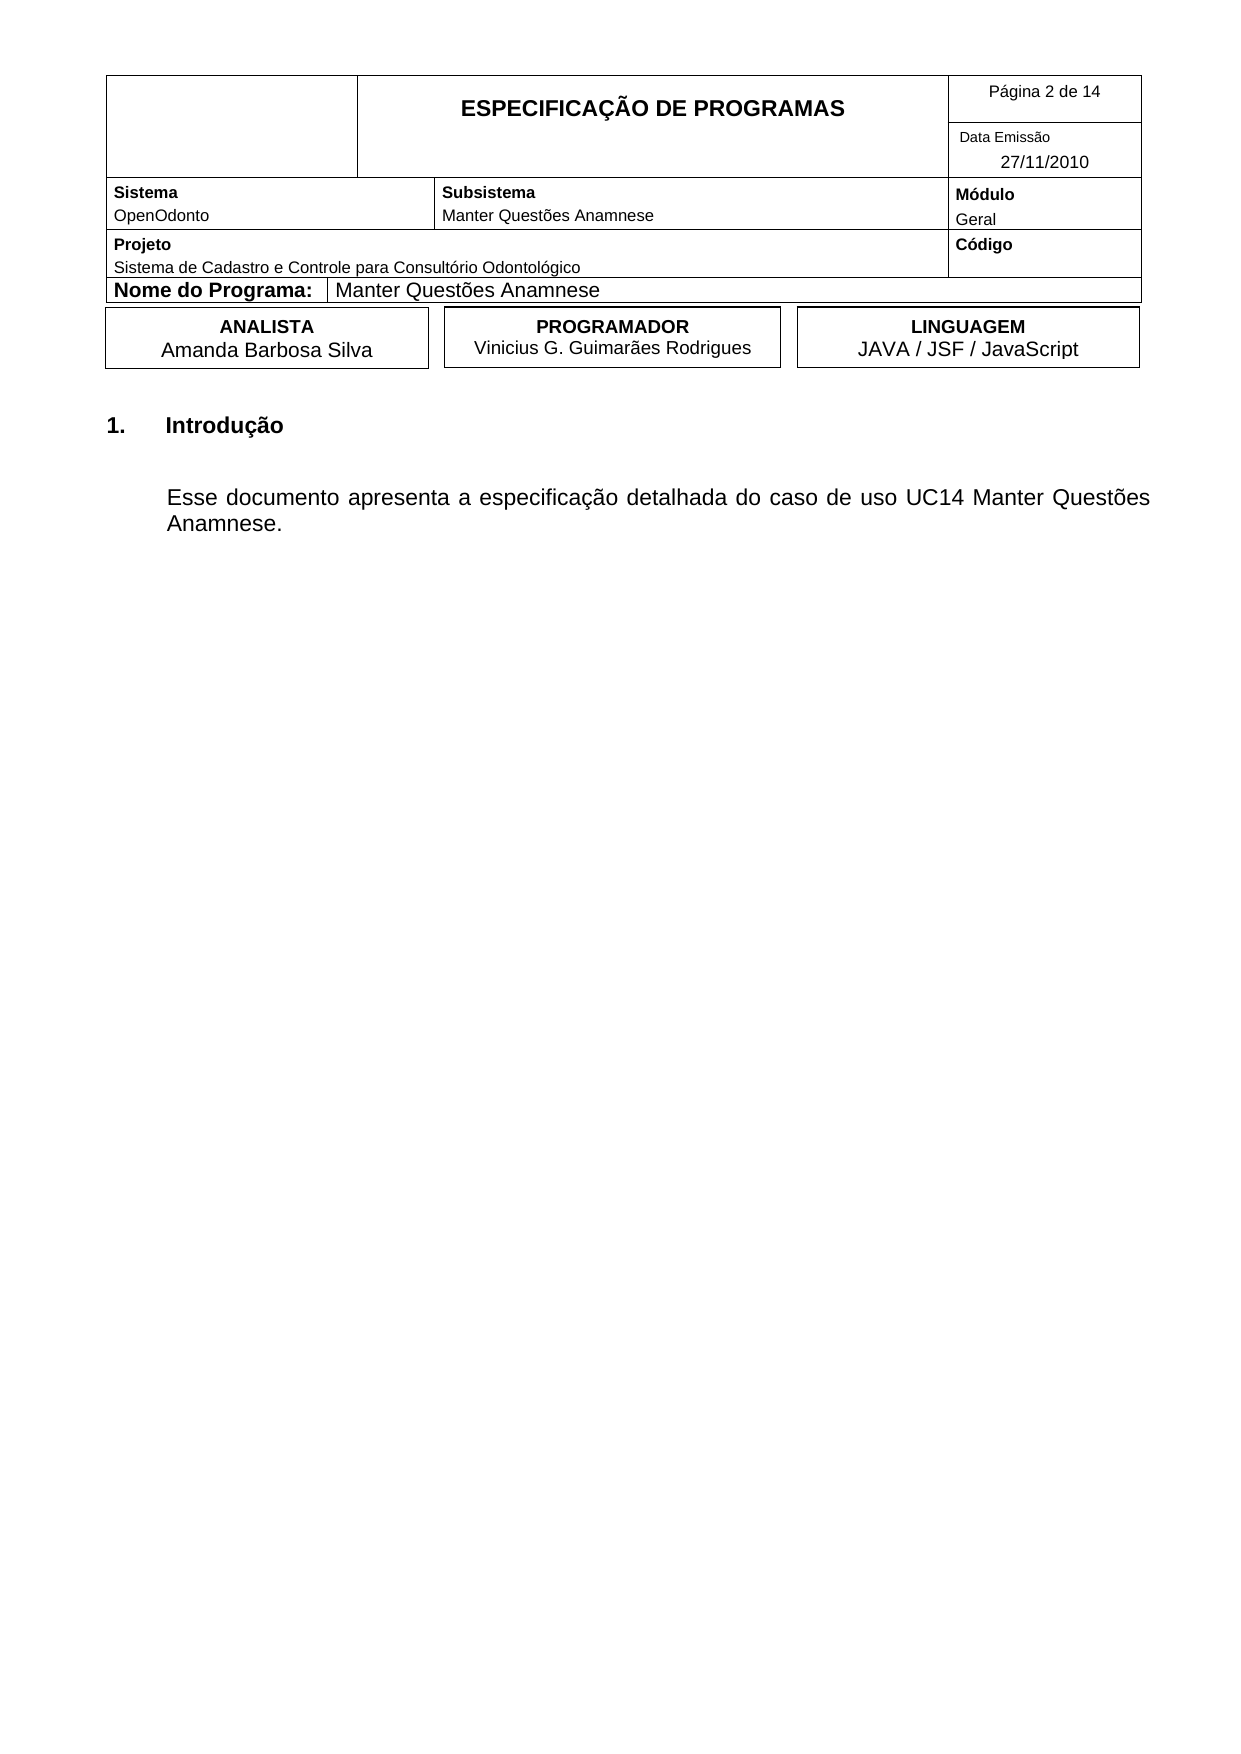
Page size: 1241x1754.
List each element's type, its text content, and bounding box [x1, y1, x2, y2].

subtitle Introdução [106, 412, 1151, 438]
text Esse documento apresenta a especificação detalhada do caso de uso UC14 Manter Questões Anamnese. [167, 483, 1151, 536]
